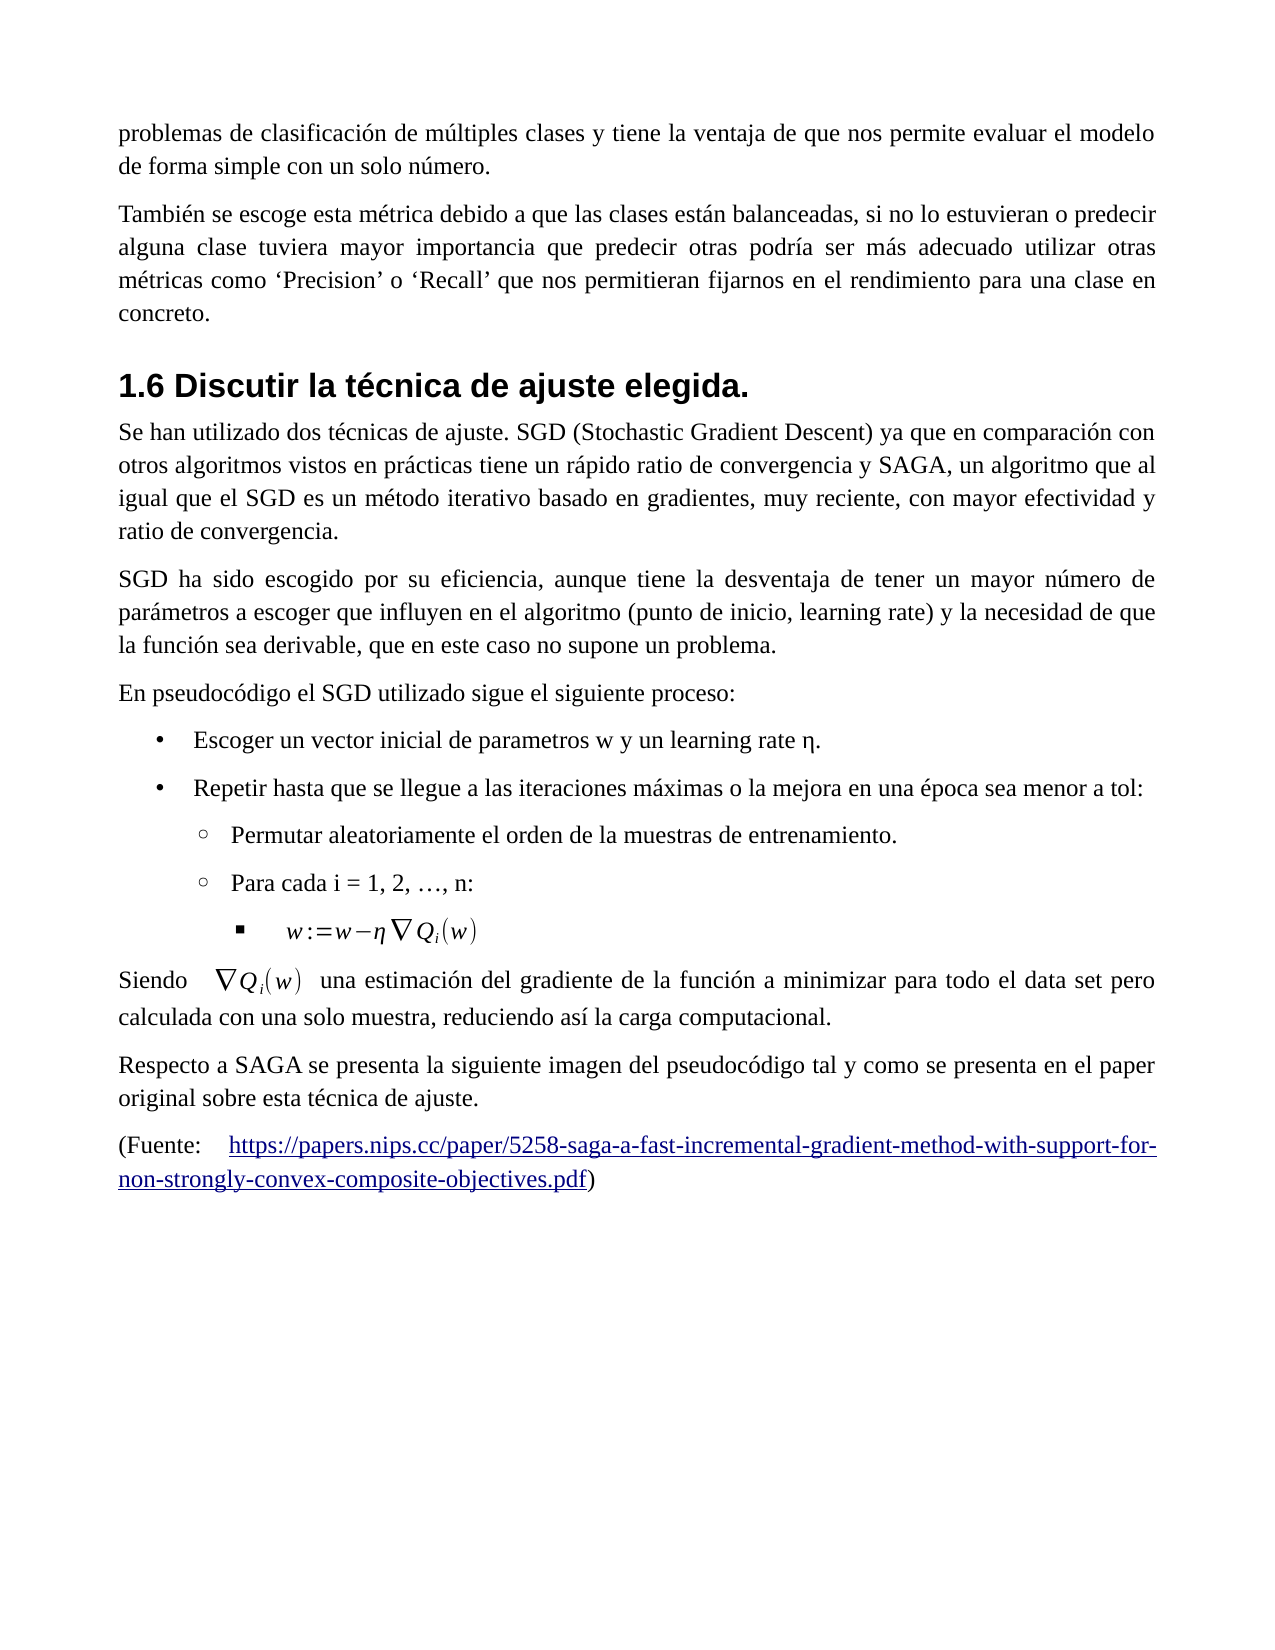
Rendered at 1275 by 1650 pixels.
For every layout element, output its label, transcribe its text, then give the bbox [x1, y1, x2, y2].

list Para cada i = 1, 2, …, n: [193, 868, 1157, 897]
text También se escoge esta métrica debido a que las clases están balanceadas, si no lo estuvieran o predecir alguna clase tuviera mayor importancia que predecir otras podría ser más adecuado utilizar otras métricas como ‘Precision’ o ‘Recall’ que nos permitieran fijarnos en el rendimiento para una clase en concreto. [118, 199, 1157, 327]
text Respecto a SAGA se presenta la siguiente imagen del pseudocódigo tal y como se presenta en el paper original sobre esta técnica de ajuste. [118, 1050, 1157, 1112]
list Escoger un vector inicial de parametros w y un learning rate η. [156, 725, 1157, 754]
text (Fuente: https://papers.nips.cc/paper/5258-saga-a-fast-incremental-gradient-method-with-support-for-non-strongly-convex-composite-objectives.pdf) [118, 1131, 1157, 1192]
text Se han utilizado dos técnicas de ajuste. SGD (Stochastic Gradient Descent) ya que en comparación con otros algoritmos vistos en prácticas tiene un rápido ratio de convergencia y SAGA, un algoritmo que al igual que el SGD es un método iterativo basado en gradientes, muy reciente, con mayor efectividad y ratio de convergencia. [118, 417, 1157, 545]
text Siendo una estimación del gradiente de la función a minimizar para todo el data set pero calculada con una solo muestra, reduciendo así la carga computacional. [118, 966, 1157, 1031]
text problemas de clasificación de múltiples clases y tiene la ventaja de que nos permite evaluar el modelo de forma simple con un solo número. [118, 118, 1157, 180]
text SGD ha sido escogido por su eficiencia, aunque tiene la desventaja de tener un mayor número de parámetros a escoger que influyen en el algoritmo (punto de inicio, learning rate) y la necesidad de que la función sea derivable, que en este caso no supone un problema. [118, 564, 1157, 659]
list Permutar aleatoriamente el orden de la muestras de entrenamiento. [193, 821, 1157, 849]
text En pseudocódigo el SGD utilizado sigue el siguiente proceso: [118, 678, 1157, 706]
subtitle 1.6 Discutir la técnica de ajuste elegida. [118, 366, 1157, 405]
list Repetir hasta que se llegue a las iteraciones máximas o la mejora en una época sea menor a tol: [156, 773, 1157, 802]
